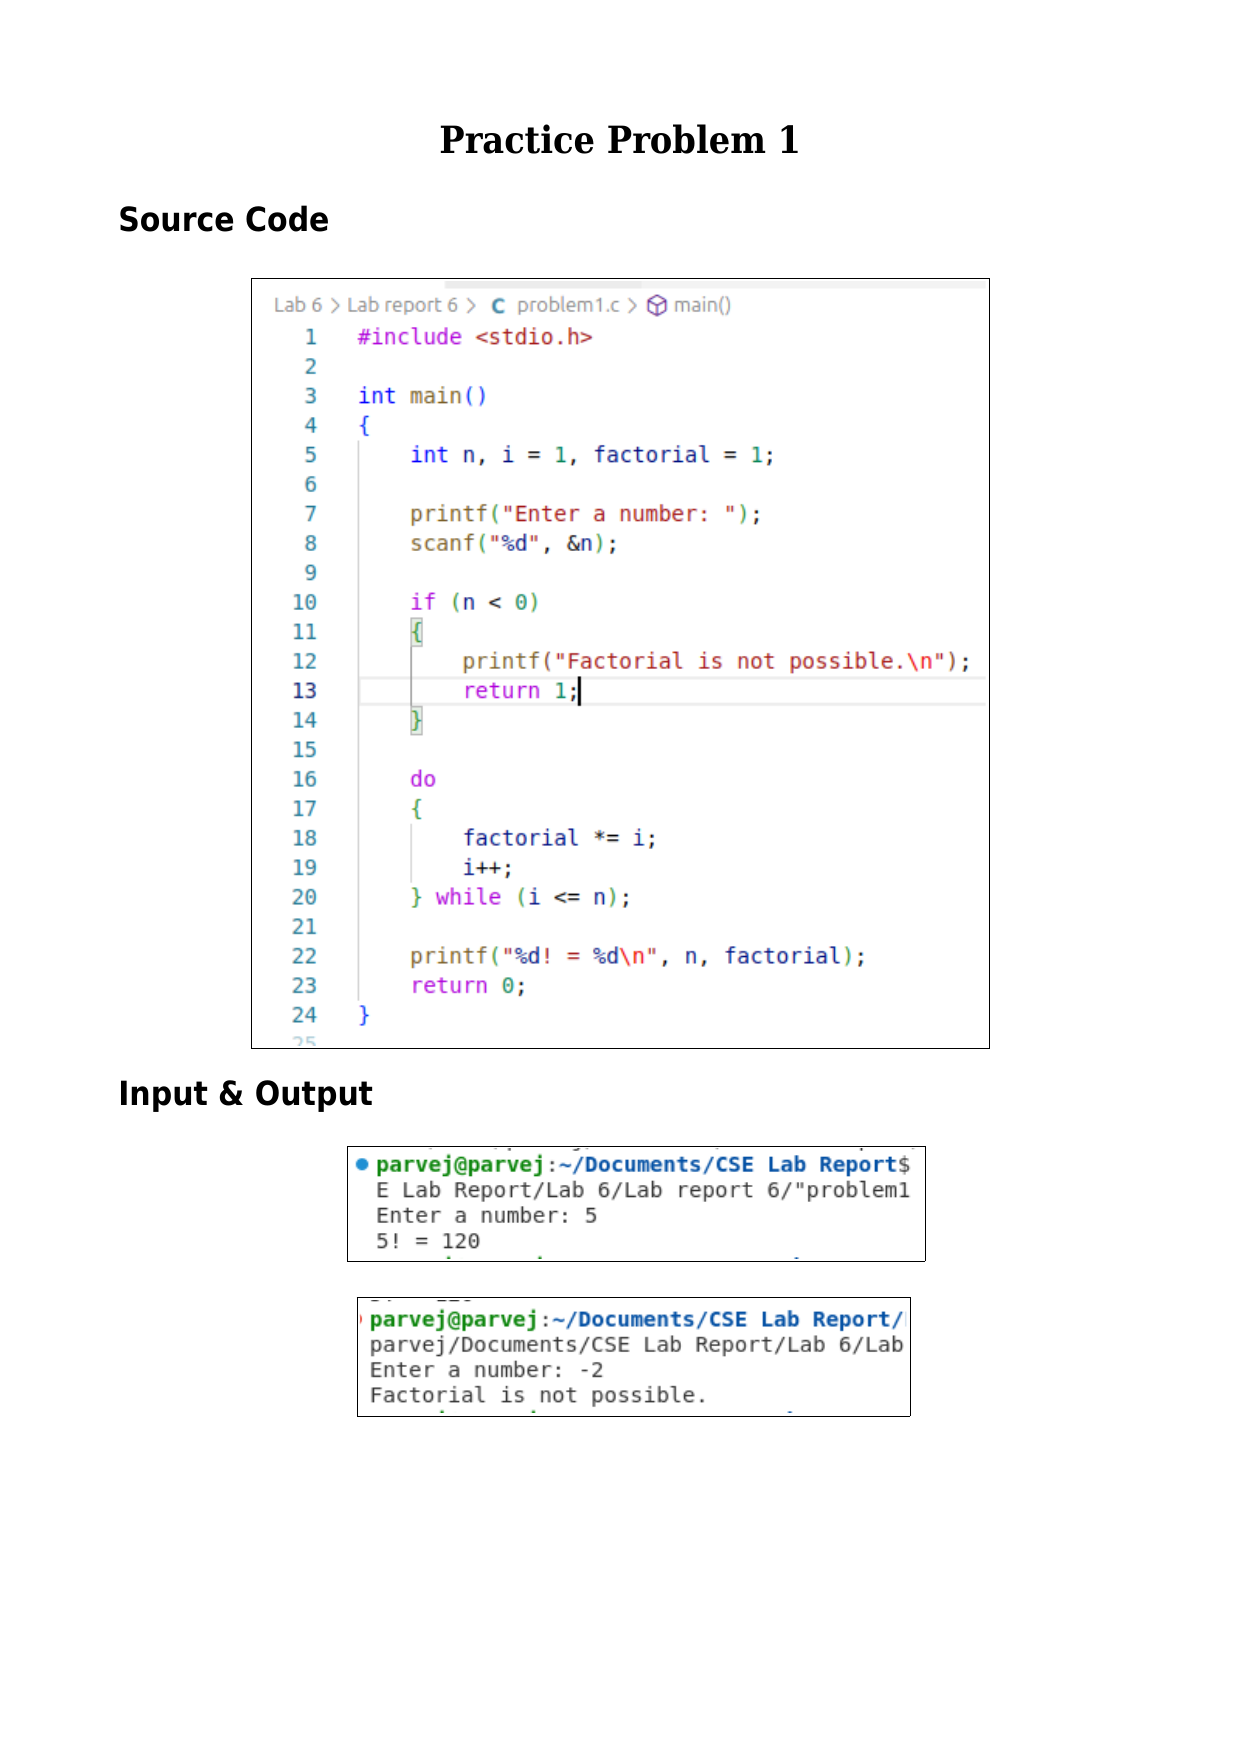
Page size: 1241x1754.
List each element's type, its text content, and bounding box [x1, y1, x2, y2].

picture [350, 1148, 923, 1259]
text Source Code [118, 201, 1122, 239]
text Input & Output [118, 1074, 1122, 1113]
picture [254, 281, 986, 1046]
picture [359, 1300, 907, 1413]
text Practice Problem 1 [118, 118, 1122, 162]
